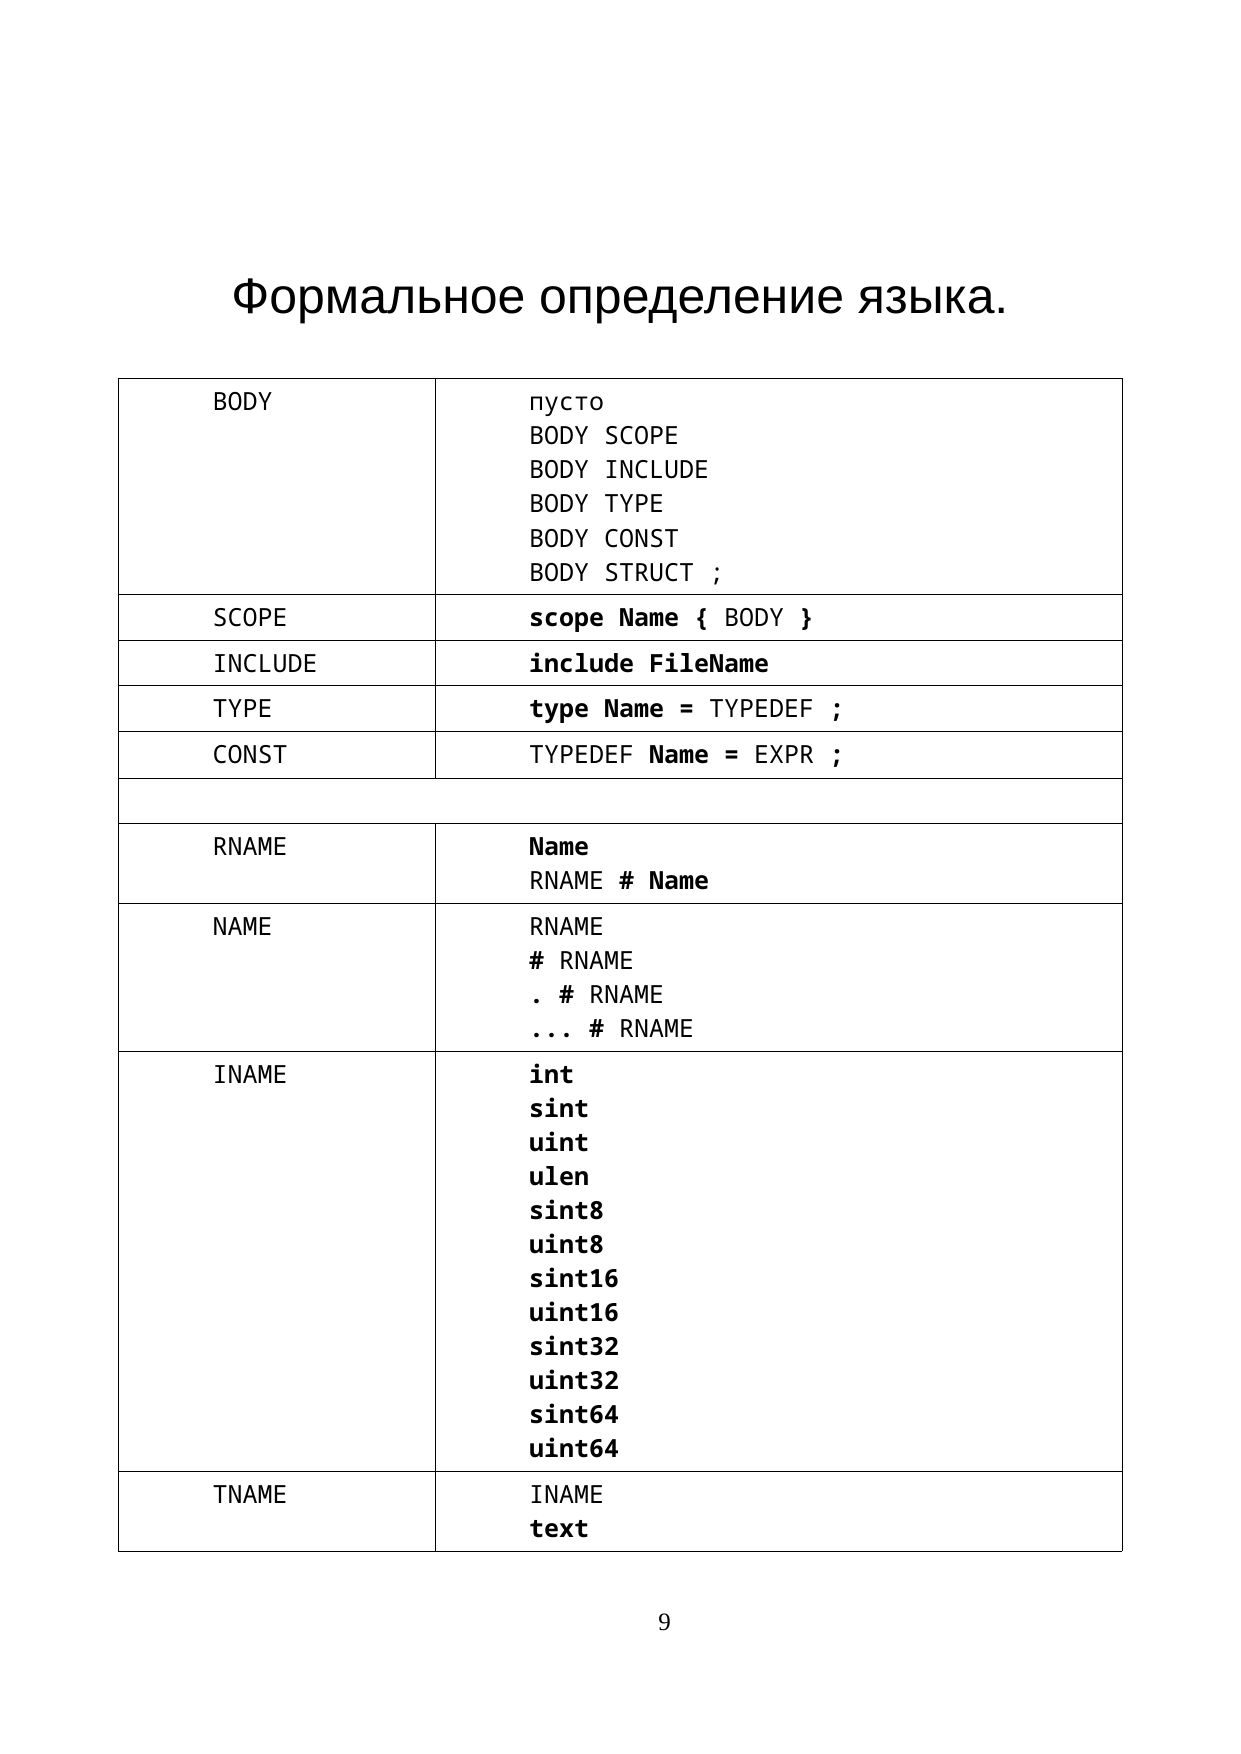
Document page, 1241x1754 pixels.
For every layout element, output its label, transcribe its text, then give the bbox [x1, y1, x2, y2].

table_cell RNAME # RNAME . # RNAME ... # RNAME [436, 904, 1122, 1051]
table_cell SCOPE [119, 595, 435, 640]
table_cell RNAME [119, 824, 435, 903]
table_header BODY [119, 379, 435, 594]
table_cell TYPE [119, 686, 435, 731]
table_cell type Name = TYPEDEF ; [436, 686, 1122, 731]
table_cell Name RNAME # Name [436, 824, 1122, 903]
table_cell INAME [119, 1052, 435, 1471]
table_cell NAME [119, 904, 435, 1051]
title Формальное определение языка. [118, 267, 1122, 324]
table_cell include FileName [436, 641, 1122, 685]
table_cell TYPEDEF Name = EXPR ; [436, 732, 1122, 777]
table_cell TNAME [119, 1472, 435, 1551]
table_header пусто BODY SCOPE BODY INCLUDE BODY TYPE BODY CONST BODY STRUCT ; [436, 379, 1122, 594]
table_cell int sint uint ulen sint8 uint8 sint16 uint16 sint32 uint32 sint64 uint64 [436, 1052, 1122, 1471]
table_cell INCLUDE [119, 641, 435, 685]
table_cell [119, 779, 435, 823]
table_cell CONST [119, 732, 435, 777]
table_cell [435, 779, 1122, 823]
table_cell INAME text [436, 1472, 1122, 1551]
table_cell scope Name { BODY } [436, 595, 1122, 640]
